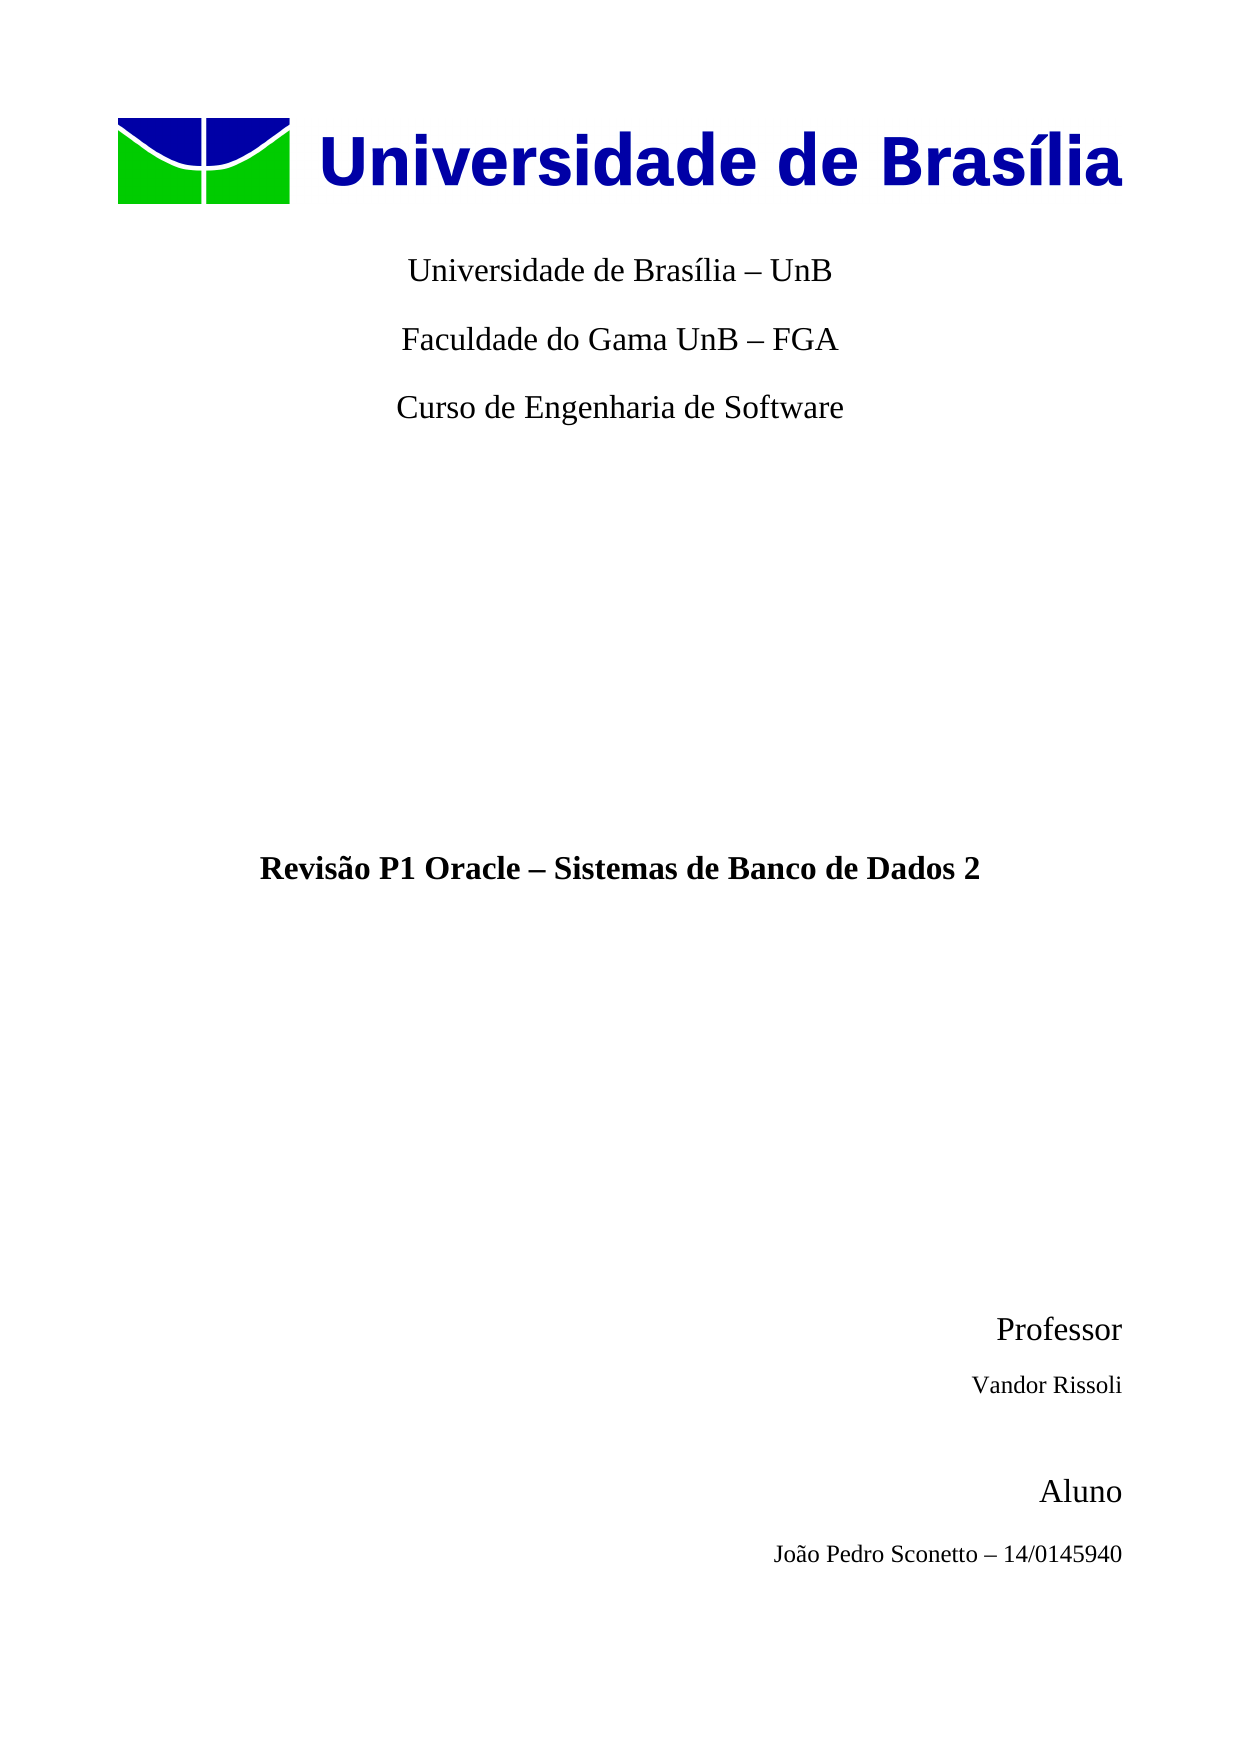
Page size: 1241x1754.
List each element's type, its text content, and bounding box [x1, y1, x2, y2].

text Universidade de Brasília – UnB Faculdade do Gama UnB – FGA Curso de Engenharia de Software [118, 250, 1122, 426]
text Professor Vandor Rissoli [118, 1309, 1122, 1399]
picture [118, 118, 1123, 204]
text João Pedro Sconetto – 14/0145940 [118, 1539, 1122, 1568]
text Aluno [118, 1471, 1122, 1509]
text Revisão P1 Oracle – Sistemas de Banco de Dados 2 [118, 848, 1122, 887]
